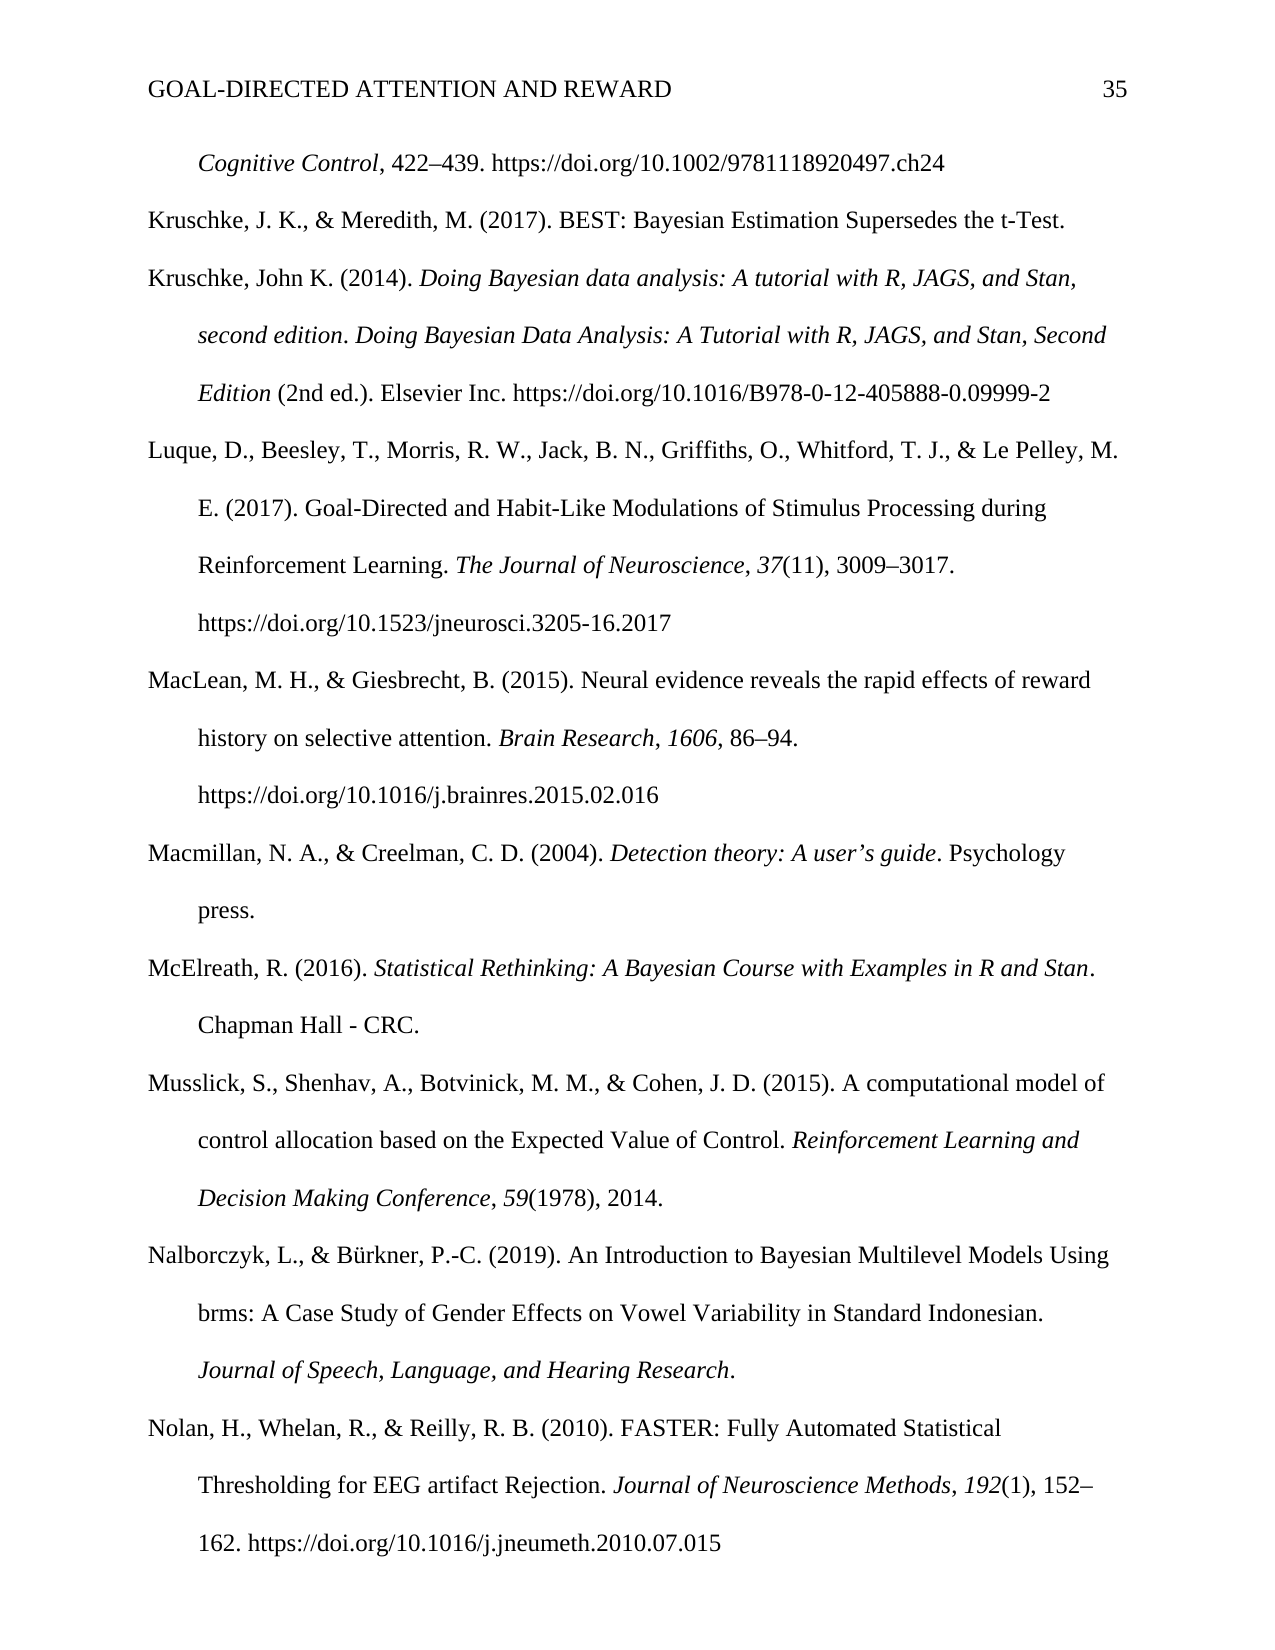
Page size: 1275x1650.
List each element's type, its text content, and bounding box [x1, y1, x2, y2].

text McElreath, R. (2016). Statistical Rethinking: A Bayesian Course with Examples in R and Stan. Chapman Hall - CRC. [148, 953, 1127, 1039]
text Macmillan, N. A., & Creelman, C. D. (2004). Detection theory: A user’s guide. Psychology press. [148, 838, 1127, 924]
text Luque, D., Beesley, T., Morris, R. W., Jack, B. N., Griffiths, O., Whitford, T. J., & Le Pelley, M. E. (2017). Goal-Directed and Habit-Like Modulations of Stimulus Processing during Reinforcement Learning. The Journal of Neuroscience, 37(11), 3009–3017. https://doi.org/10.1523/jneurosci.3205-16.2017 [148, 435, 1127, 636]
text Kruschke, John K. (2014). Doing Bayesian data analysis: A tutorial with R, JAGS, and Stan, second edition. Doing Bayesian Data Analysis: A Tutorial with R, JAGS, and Stan, Second Edition (2nd ed.). Elsevier Inc. https://doi.org/10.1016/B978-0-12-405888-0.09999-2 [148, 263, 1127, 406]
text Kruschke, J. K., & Meredith, M. (2017). BEST: Bayesian Estimation Supersedes the t-Test. [148, 205, 1127, 234]
text Musslick, S., Shenhav, A., Botvinick, M. M., & Cohen, J. D. (2015). A computational model of control allocation based on the Expected Value of Control. Reinforcement Learning and Decision Making Conference, 59(1978), 2014. [148, 1068, 1127, 1211]
text MacLean, M. H., & Giesbrecht, B. (2015). Neural evidence reveals the rapid effects of reward history on selective attention. Brain Research, 1606, 86–94. https://doi.org/10.1016/j.brainres.2015.02.016 [148, 665, 1127, 809]
text Nolan, H., Whelan, R., & Reilly, R. B. (2010). FASTER: Fully Automated Statistical Thresholding for EEG artifact Rejection. Journal of Neuroscience Methods, 192(1), 152–162. https://doi.org/10.1016/j.jneumeth.2010.07.015 [148, 1413, 1127, 1556]
text Nalborczyk, L., & Bürkner, P.-C. (2019). An Introduction to Bayesian Multilevel Models Using brms: A Case Study of Gender Effects on Vowel Variability in Standard Indonesian. Journal of Speech, Language, and Hearing Research. [148, 1240, 1127, 1384]
text Cognitive Control, 422–439. https://doi.org/10.1002/9781118920497.ch24 [148, 148, 1127, 176]
